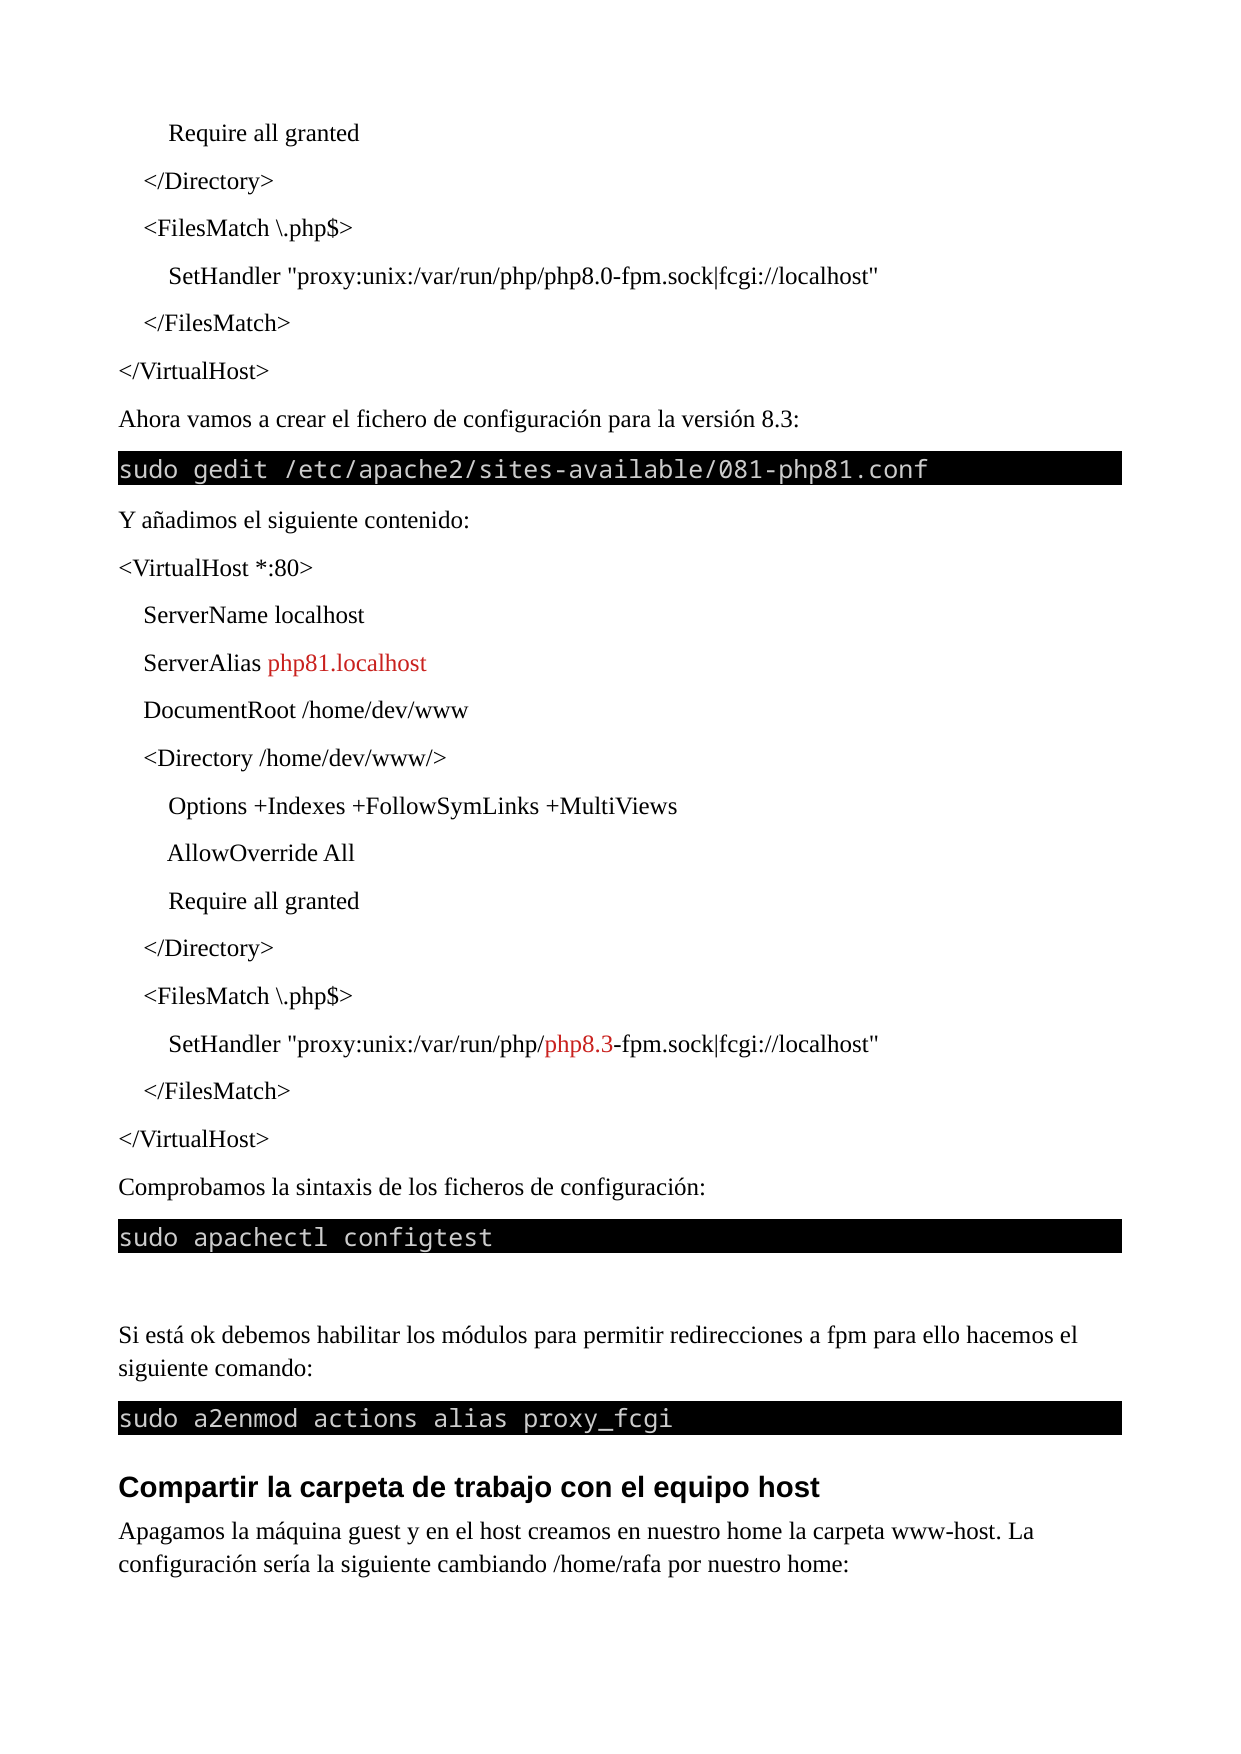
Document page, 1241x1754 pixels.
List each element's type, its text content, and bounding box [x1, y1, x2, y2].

text </VirtualHost> [118, 356, 1122, 385]
text SetHandler "proxy:unix:/var/run/php/php8.0-fpm.sock|fcgi://localhost" [118, 261, 1122, 290]
text AllowOverride All [118, 838, 1122, 867]
text Apagamos la máquina guest y en el host creamos en nuestro home la carpeta www-host. La configuración sería la siguiente cambiando /home/rafa por nuestro home: [118, 1516, 1122, 1577]
text ServerAlias php81.localhost [118, 648, 1122, 677]
text DocumentRoot /home/dev/www [118, 696, 1122, 724]
text </Directory> [118, 933, 1122, 962]
text Ahora vamos a crear el fichero de configuración para la versión 8.3: [118, 404, 1122, 432]
text <FilesMatch \.php$> [118, 981, 1122, 1010]
text Y añadimos el siguiente contenido: [118, 505, 1122, 534]
text <FilesMatch \.php$> [118, 213, 1122, 242]
text </FilesMatch> [118, 1076, 1122, 1105]
subtitle Compartir la carpeta de trabajo con el equipo host [118, 1469, 1122, 1503]
text Require all granted [118, 886, 1122, 915]
text Comprobamos la sintaxis de los ficheros de configuración: [118, 1172, 1122, 1200]
text SetHandler "proxy:unix:/var/run/php/php8.3-fpm.sock|fcgi://localhost" [118, 1029, 1122, 1057]
text Require all granted [118, 118, 1122, 147]
text </VirtualHost> [118, 1124, 1122, 1153]
text ServerName localhost [118, 600, 1122, 629]
text <VirtualHost *:80> [118, 553, 1122, 581]
text </Directory> [118, 166, 1122, 194]
text Options +Indexes +FollowSymLinks +MultiViews [118, 791, 1122, 819]
text </FilesMatch> [118, 308, 1122, 337]
text sudo apachectl configtest [118, 1219, 1122, 1253]
text sudo a2enmod actions alias proxy_fcgi [118, 1401, 1122, 1435]
text <Directory /home/dev/www/> [118, 743, 1122, 772]
text sudo gedit /etc/apache2/sites-available/081-php81.conf [118, 451, 1122, 485]
text Si está ok debemos habilitar los módulos para permitir redirecciones a fpm para ello hacemos el siguiente comando: [118, 1321, 1122, 1382]
